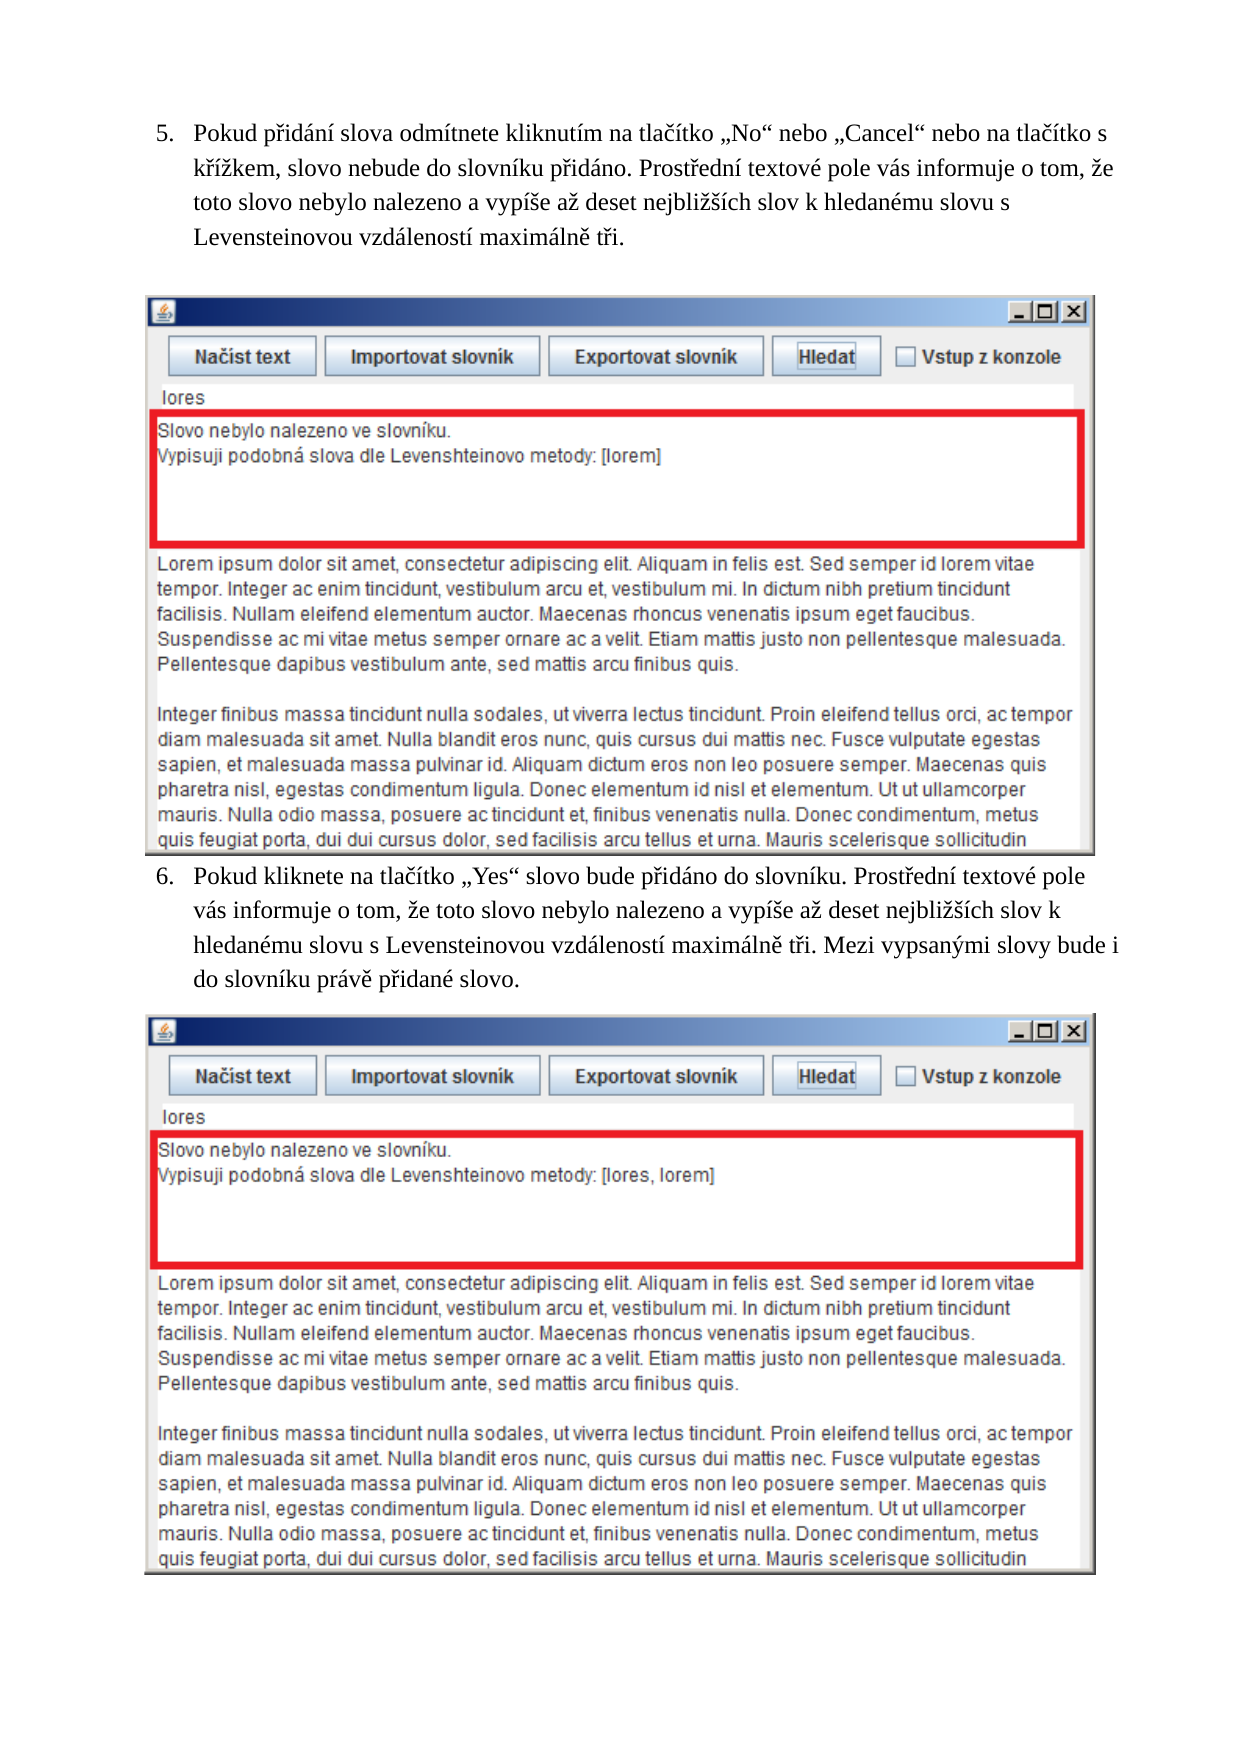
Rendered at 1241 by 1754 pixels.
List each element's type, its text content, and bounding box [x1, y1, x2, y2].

picture [145, 295, 1096, 856]
list Pokud přidání slova odmítnete kliknutím na tlačítko „No“ nebo „Cancel“ nebo na tlačítko s křížkem, slovo nebude do slovníku přidáno. Prostřední textové pole vás informuje o tom, že toto slovo nebylo nalezeno a vypíše až deset nejbližších slov k hledanému slovu s Levensteinovou vzdáleností maximálně tři. [156, 118, 1122, 250]
list Pokud kliknete na tlačítko „Yes“ slovo bude přidáno do slovníku. Prostřední textové pole vás informuje o tom, že toto slovo nebylo nalezeno a vypíše až deset nejbližších slov k hledanému slovu s Levensteinovou vzdáleností maximálně tři. Mezi vypsanými slovy bude i do slovníku právě přidané slovo. [156, 271, 1122, 993]
picture [144, 1013, 1096, 1575]
